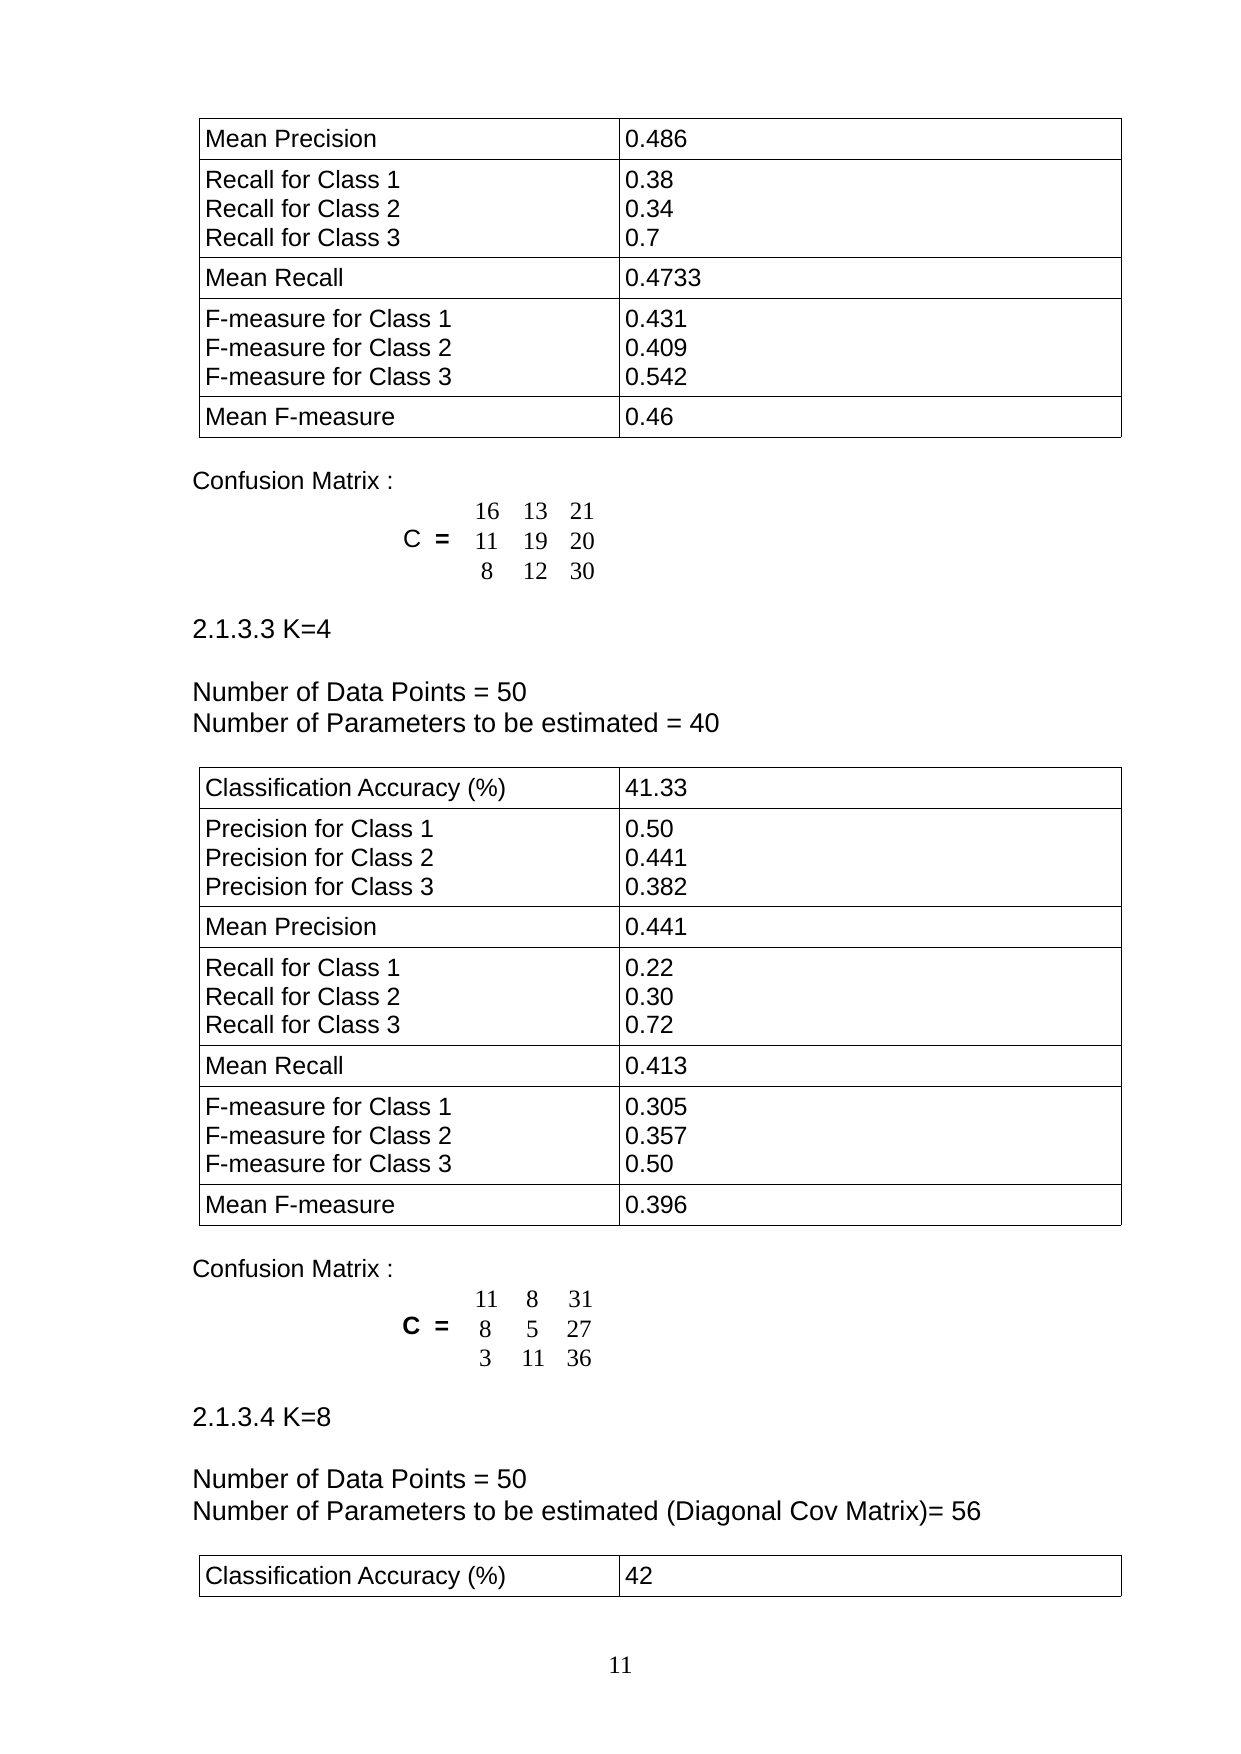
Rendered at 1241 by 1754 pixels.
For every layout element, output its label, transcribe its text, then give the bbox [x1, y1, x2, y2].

table_cell Precision for Class 1 Precision for Class 2 Precision for Class 3 [200, 809, 619, 906]
table_cell 0.396 [620, 1185, 1121, 1224]
table_header Classification Accuracy (%) [200, 768, 619, 808]
table_cell Mean F-measure [200, 1185, 619, 1224]
text Number of Parameters to be estimated (Diagonal Cov Matrix)= 56 [118, 1495, 1122, 1526]
text Number of Parameters to be estimated = 40 [118, 707, 1122, 738]
table_cell 0.305 0.357 0.50 [620, 1087, 1121, 1184]
text C = [118, 1283, 1122, 1372]
table_cell 0.431 0.409 0.542 [620, 299, 1121, 396]
table_cell Mean Precision [200, 907, 619, 947]
text C = [118, 495, 1122, 584]
table_cell 0.38 0.34 0.7 [620, 160, 1121, 257]
table_cell 0.46 [620, 397, 1121, 437]
table_cell 0.486 [620, 119, 1121, 159]
table_cell 0.441 [620, 907, 1121, 947]
table_cell 0.413 [620, 1046, 1121, 1086]
table_cell Mean Precision [200, 119, 619, 159]
table_cell Mean F-measure [200, 397, 619, 437]
table_cell 0.50 0.441 0.382 [620, 809, 1121, 906]
text Number of Data Points = 50 [118, 676, 1122, 707]
table_header Classification Accuracy (%) [200, 1556, 619, 1596]
table_cell 0.22 0.30 0.72 [620, 948, 1121, 1045]
table_cell Recall for Class 1 Recall for Class 2 Recall for Class 3 [200, 948, 619, 1045]
text 2.1.3.4 K=8 [118, 1401, 1122, 1432]
table_cell Mean Recall [200, 258, 619, 298]
table_cell F-measure for Class 1 F-measure for Class 2 F-measure for Class 3 [200, 299, 619, 396]
text Confusion Matrix : [118, 1254, 1122, 1283]
table_cell Mean Recall [200, 1046, 619, 1086]
text Number of Data Points = 50 [118, 1463, 1122, 1495]
table_header 41.33 [620, 768, 1121, 808]
table_header 42 [620, 1556, 1121, 1596]
text 2.1.3.3 K=4 [118, 613, 1122, 644]
table_cell F-measure for Class 1 F-measure for Class 2 F-measure for Class 3 [200, 1087, 619, 1184]
text Confusion Matrix : [118, 466, 1122, 495]
table_cell 0.4733 [620, 258, 1121, 298]
table_cell Recall for Class 1 Recall for Class 2 Recall for Class 3 [200, 160, 619, 257]
